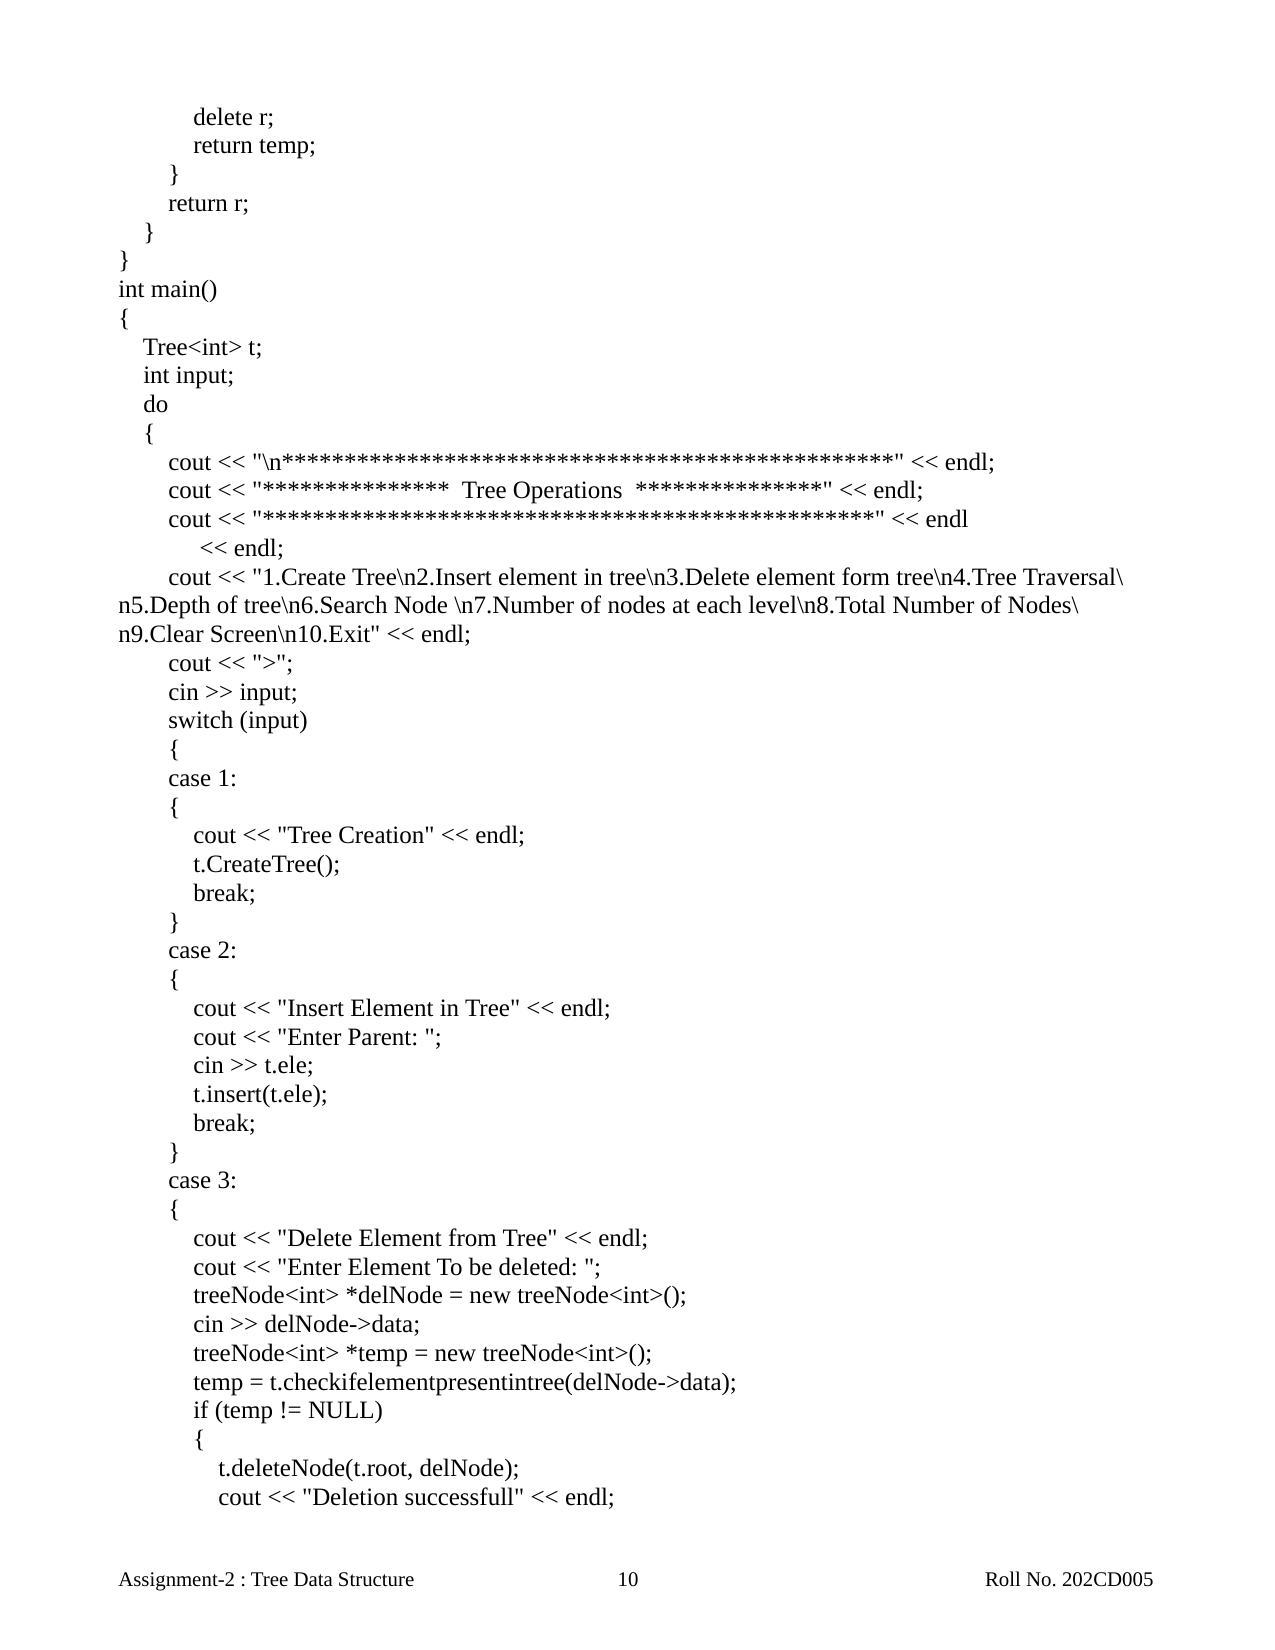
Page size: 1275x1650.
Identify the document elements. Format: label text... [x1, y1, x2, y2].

text { [118, 303, 1157, 332]
text do [118, 389, 1157, 418]
text t.insert(t.ele); [118, 1079, 1157, 1108]
text t.CreateTree(); [118, 849, 1157, 878]
text Tree<int> t; [118, 332, 1157, 360]
text cout << "Deletion successfull" << endl; [118, 1482, 1157, 1510]
text cout << ">"; [118, 648, 1157, 677]
text case 3: [118, 1165, 1157, 1194]
text int input; [118, 360, 1157, 389]
text } [118, 245, 1157, 274]
text cout << "\n*************************************************" << endl; [118, 447, 1157, 475]
text int main() [118, 274, 1157, 303]
text } [118, 217, 1157, 245]
text return temp; [118, 130, 1157, 159]
text temp = t.checkifelementpresentintree(delNode->data); [118, 1367, 1157, 1395]
text { [118, 964, 1157, 993]
text { [118, 418, 1157, 447]
text cin >> t.ele; [118, 1050, 1157, 1079]
text if (temp != NULL) [118, 1395, 1157, 1424]
text treeNode<int> *delNode = new treeNode<int>(); [118, 1280, 1157, 1309]
text cout << "Insert Element in Tree" << endl; [118, 993, 1157, 1022]
text cout << "Tree Creation" << endl; [118, 820, 1157, 849]
text { [118, 1424, 1157, 1453]
text break; [118, 1108, 1157, 1137]
text delete r; [118, 102, 1157, 130]
text case 2: [118, 935, 1157, 964]
text cout << "Enter Element To be deleted: "; [118, 1252, 1157, 1280]
text cout << "*************** Tree Operations ***************" << endl; [118, 475, 1157, 504]
text { [118, 1194, 1157, 1223]
text case 1: [118, 763, 1157, 792]
text return r; [118, 188, 1157, 217]
text cout << "*************************************************" << endl [118, 504, 1157, 533]
text { [118, 734, 1157, 763]
text { [118, 792, 1157, 820]
text << endl; [118, 533, 1157, 562]
text treeNode<int> *temp = new treeNode<int>(); [118, 1338, 1157, 1367]
text t.deleteNode(t.root, delNode); [118, 1453, 1157, 1482]
text cout << "Enter Parent: "; [118, 1022, 1157, 1050]
text } [118, 1137, 1157, 1165]
text cin >> input; [118, 677, 1157, 705]
text cin >> delNode->data; [118, 1309, 1157, 1338]
text cout << "1.Create Tree\n2.Insert element in tree\n3.Delete element form tree\n4.Tree Traversal\n5.Depth of tree\n6.Search Node \n7.Number of nodes at each level\n8.Total Number of Nodes\n9.Clear Screen\n10.Exit" << endl; [118, 562, 1157, 648]
text } [118, 907, 1157, 935]
text switch (input) [118, 705, 1157, 734]
text cout << "Delete Element from Tree" << endl; [118, 1223, 1157, 1252]
text } [118, 159, 1157, 188]
text break; [118, 878, 1157, 907]
